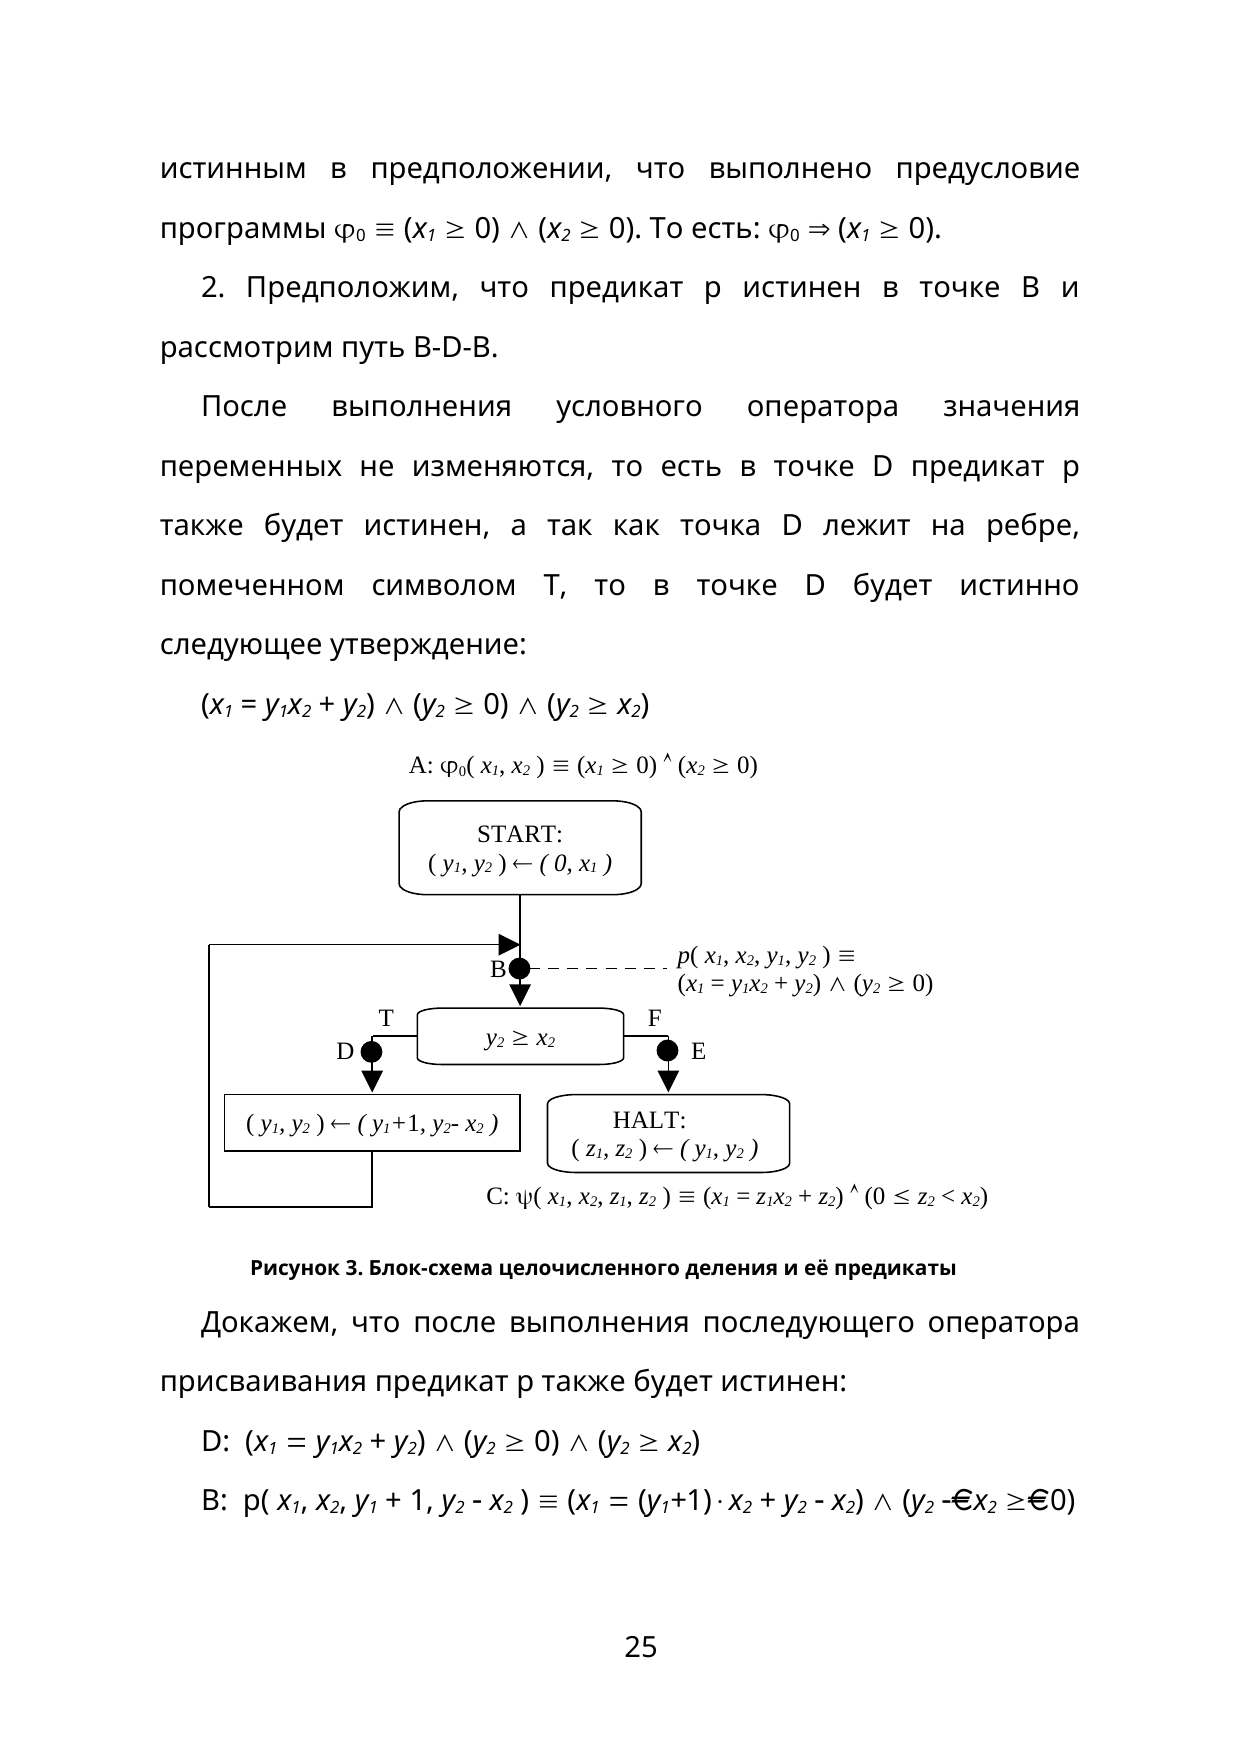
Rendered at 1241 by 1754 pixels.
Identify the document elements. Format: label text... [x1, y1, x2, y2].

text Рисунок 3. Блок-схема целочисленного деления и её предикаты [208, 763, 1009, 1281]
text (x1 = y1x2 + y2) ∧ (y2  0) ∧ (y2  x2) [159, 683, 1081, 723]
text После выполнения условного оператора значения переменных не изменяются, то есть в точке D предикат p также будет истинен, а так как точка D лежит на ребре, помеченном символом T, то в точке D будет истинно следующее утверждение: [159, 386, 1081, 663]
text 2. Предположим, что предикат p истинен в точке B и рассмот­рим путь B-D-B. [159, 267, 1081, 366]
text B: p( x1, x2, y1 + 1, y2  x2 )  (x1  (y1+1)x2 + y2  x2) ∧ (y2  x2  0) [159, 1479, 1081, 1519]
text D: (x1  y1x2 + y2) ∧ (y2  0) ∧ (y2  x2) [159, 1420, 1081, 1459]
text истинным в предположении, что выполнено предусловие програм­мы 0  (x1  0) ∧ (x2  0). То есть: 0  (x1  0). [159, 148, 1081, 247]
text Докажем, что после выполнения последующего оператора присваивания предикат p также будет истинен: [159, 742, 1081, 1400]
